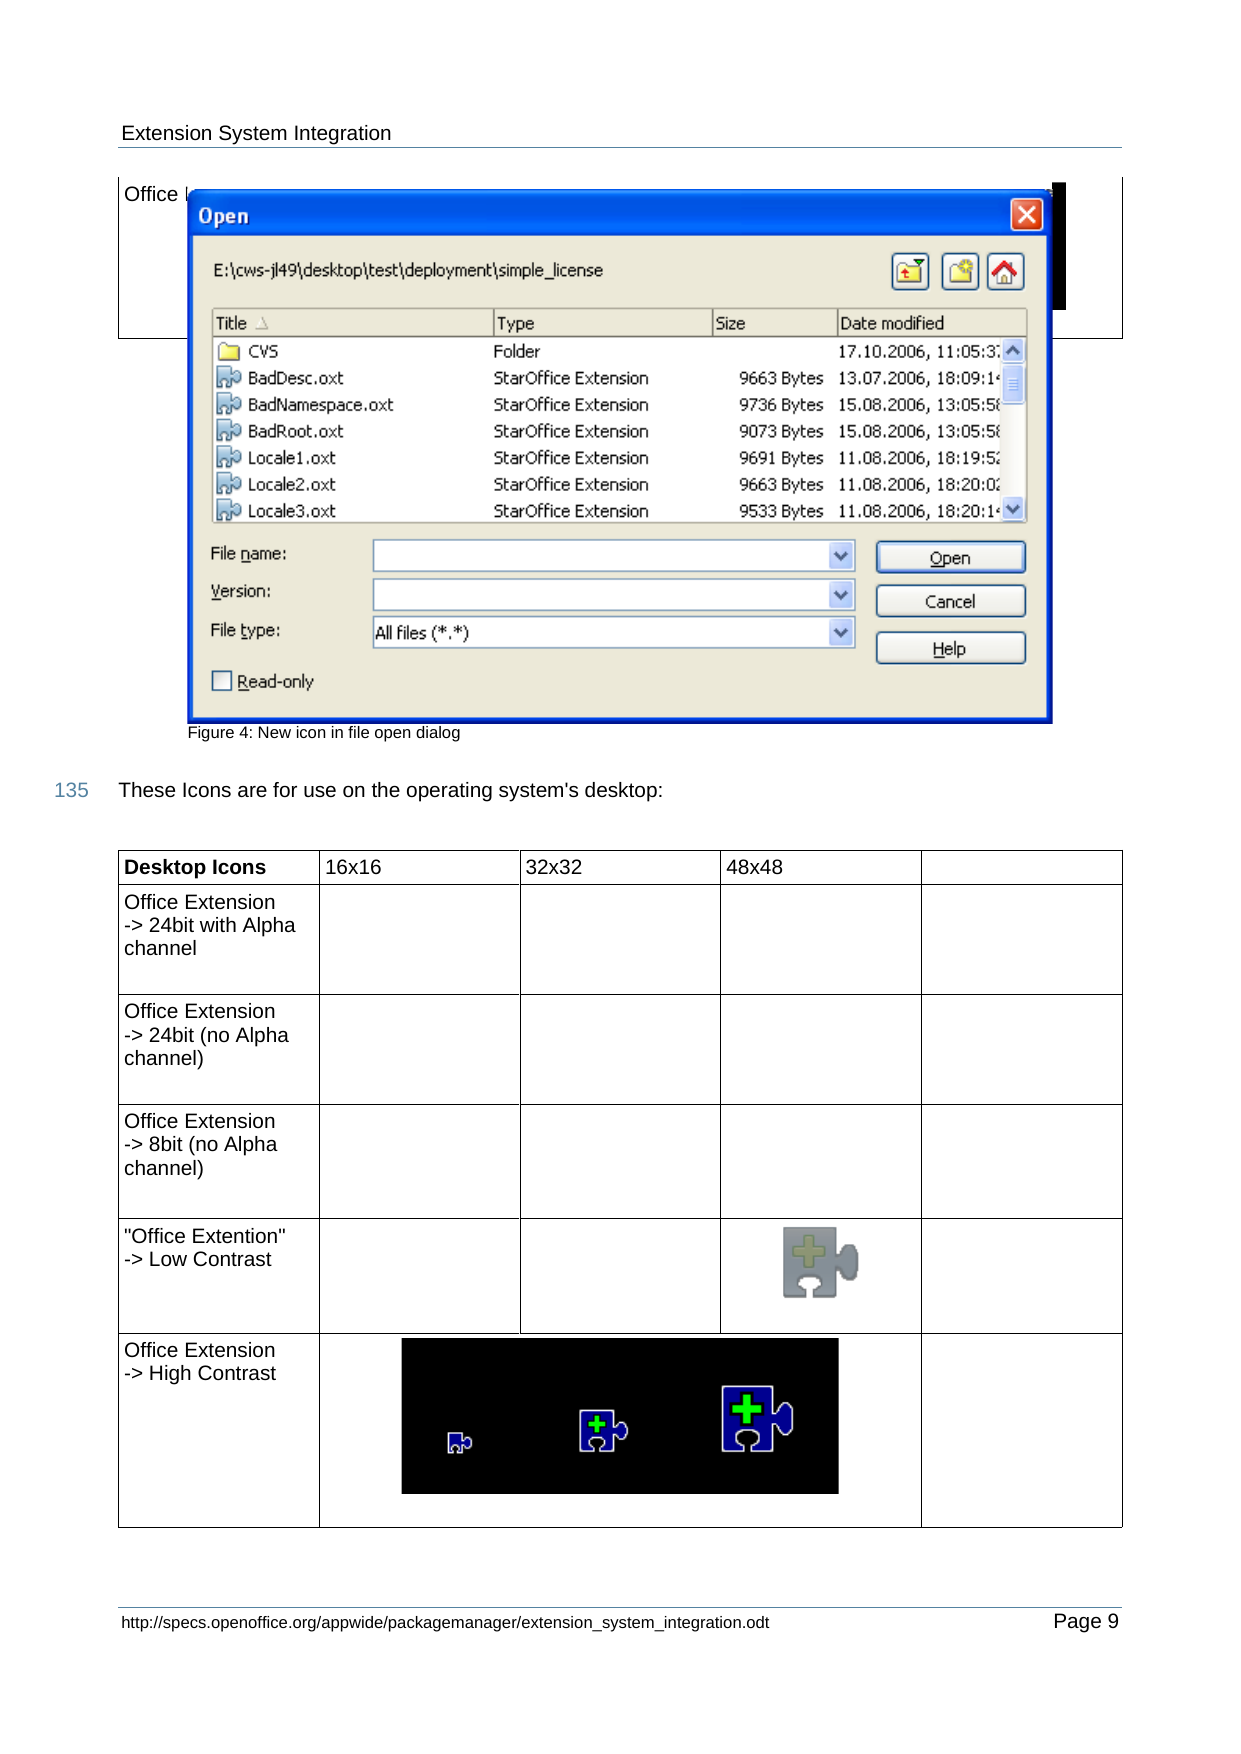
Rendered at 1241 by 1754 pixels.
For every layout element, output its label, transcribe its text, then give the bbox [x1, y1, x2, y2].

table_cell [721, 995, 921, 1104]
picture [783, 1224, 859, 1300]
table_cell [320, 1105, 519, 1218]
table_cell "Office Extention" -> Low Contrast [119, 1219, 319, 1333]
table_cell Office Extension -> 24bit with Alpha channel [119, 885, 319, 994]
table_header 16x16 [320, 851, 519, 884]
table_cell [521, 1219, 720, 1333]
text These Icons are for use on the operating system's desktop: [118, 778, 1122, 801]
table_cell [922, 1219, 1122, 1333]
table_cell [1053, 177, 1122, 338]
table_cell [922, 1334, 1122, 1527]
table_cell [521, 1105, 720, 1218]
table_header 32x32 [521, 851, 720, 884]
table_header 48x48 [721, 851, 921, 884]
table_cell [521, 885, 720, 994]
table_header [922, 851, 1122, 884]
picture [187, 189, 1053, 724]
table_cell [721, 885, 921, 994]
table_header Desktop Icons [119, 851, 319, 884]
table_cell Office Extension [119, 177, 187, 338]
table_cell [922, 885, 1122, 994]
table_cell [721, 1105, 921, 1218]
table_cell [521, 995, 720, 1104]
table_cell Office Extension -> 8bit (no Alpha channel) [119, 1105, 319, 1218]
table_cell [320, 885, 519, 994]
text Figure 4: New icon in file open dialog [187, 724, 1053, 742]
table_cell [721, 1219, 921, 1333]
table_cell Office Extension -> High Contrast [119, 1334, 319, 1527]
table_cell [922, 1105, 1122, 1218]
table_cell [320, 1334, 921, 1527]
table_cell [320, 995, 519, 1104]
table_cell Office Extension -> 24bit (no Alpha channel) [119, 995, 319, 1104]
table_cell [320, 1219, 519, 1333]
table_cell [922, 995, 1122, 1104]
